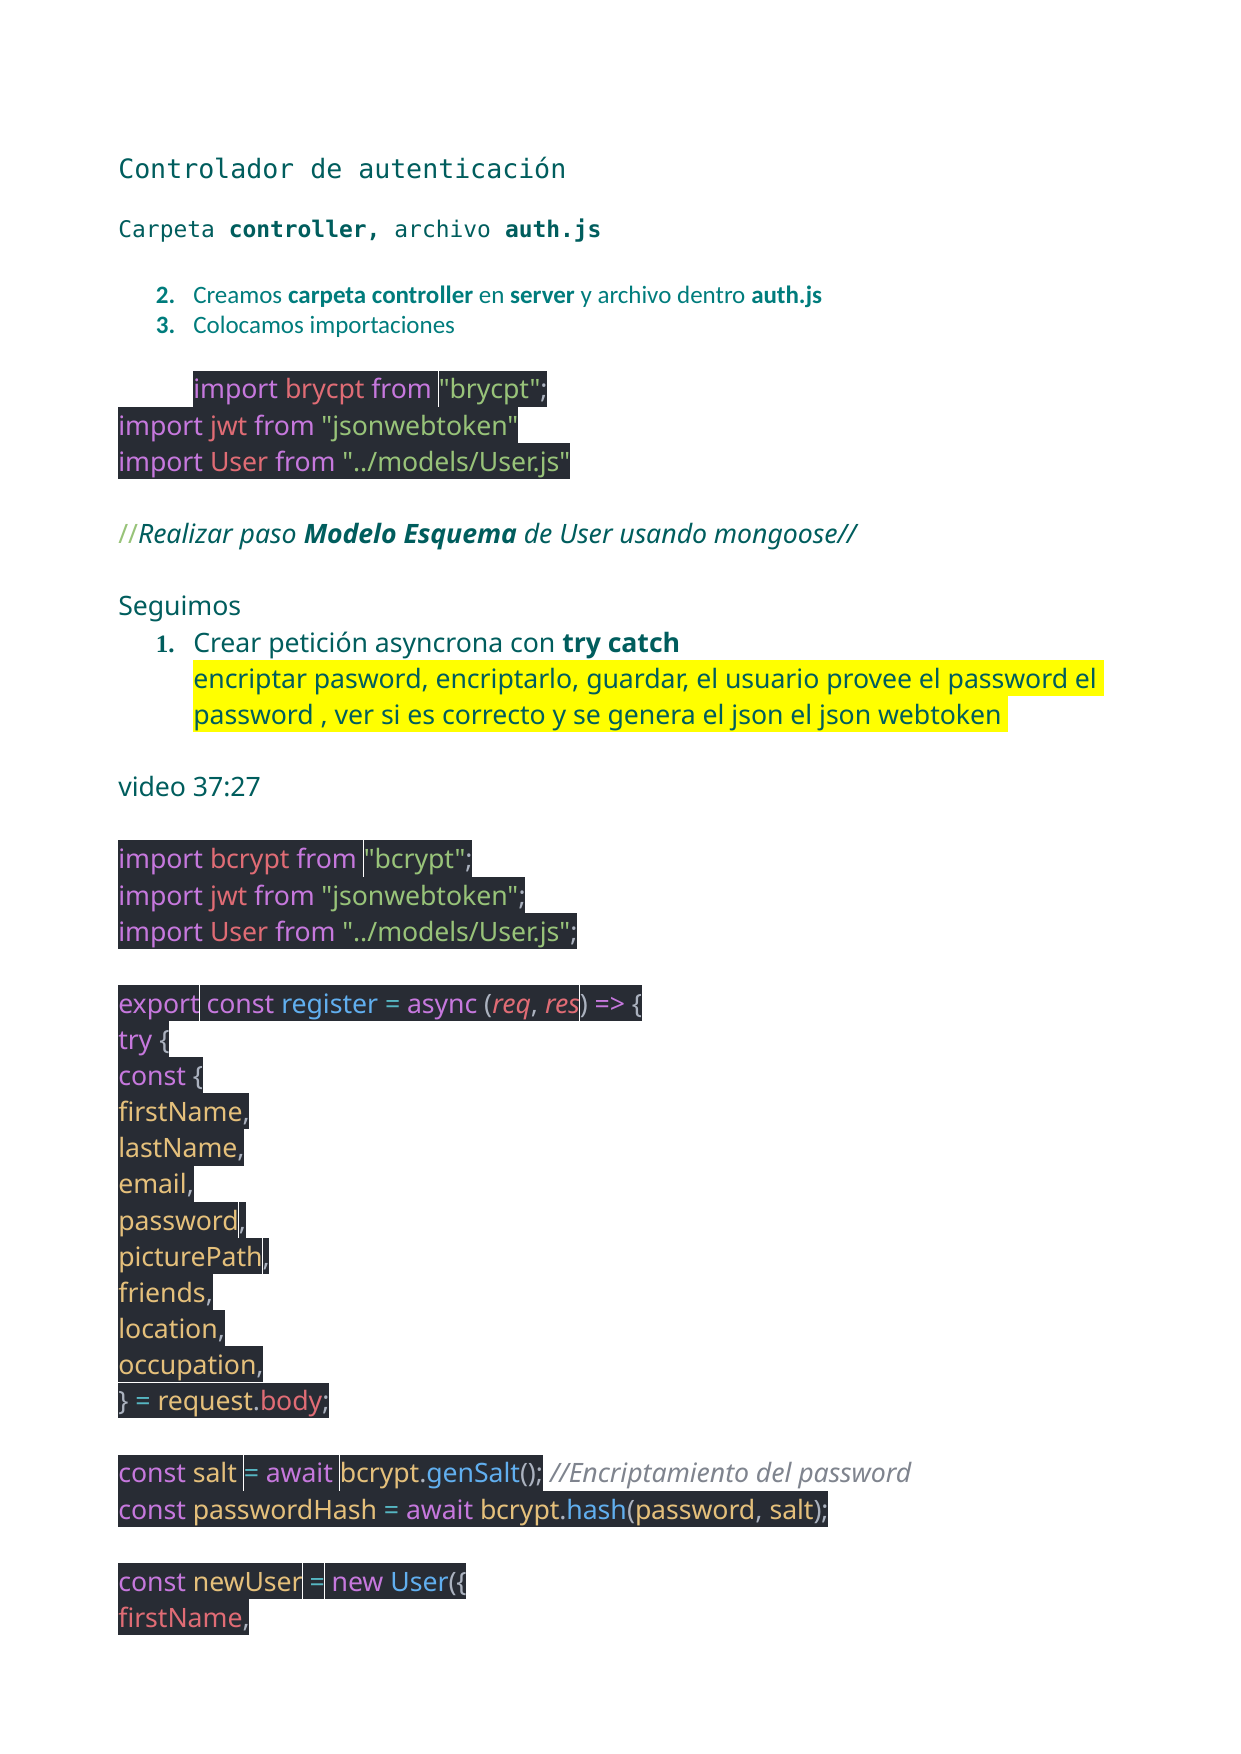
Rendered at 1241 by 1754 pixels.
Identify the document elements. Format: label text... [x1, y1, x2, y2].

text occupation, [118, 1346, 1122, 1382]
text email, [118, 1166, 1122, 1202]
text firstName, [118, 1093, 1122, 1129]
text video 37:27 [118, 768, 1122, 804]
text } = request.body; [118, 1382, 1122, 1418]
text import jwt from "jsonwebtoken"; [118, 877, 1122, 913]
text Controlador de autenticación [118, 154, 1122, 185]
text const { [118, 1057, 1122, 1093]
text Seguimos [118, 587, 1122, 623]
text import bcrypt from "bcrypt"; [118, 840, 1122, 877]
text password, [118, 1202, 1122, 1238]
text export const register = async (req, res) => { [118, 985, 1122, 1021]
list Colocamos importaciones import brycpt from "brycpt"; [156, 309, 1122, 407]
text firstName, [118, 1599, 1122, 1635]
text Carpeta controller, archivo auth.js [118, 216, 1122, 243]
text lastName, [118, 1129, 1122, 1166]
text const newUser = new User({ [118, 1563, 1122, 1599]
text import User from "../models/User.js"; [118, 913, 1122, 949]
list Crear petición asyncrona con try catch encriptar pasword, encriptarlo, guardar, el usuario provee el password el password , ver si es correcto y se genera el json el json webtoken [156, 623, 1122, 732]
text friends, [118, 1274, 1122, 1310]
text import User from "../models/User.js" //Realizar paso Modelo Esquema de User usando mongoose// [118, 443, 1122, 551]
list Creamos carpeta controller en server y archivo dentro auth.js [156, 279, 1122, 309]
text const salt = await bcrypt.genSalt(); //Encriptamiento del password [118, 1454, 1122, 1491]
text const passwordHash = await bcrypt.hash(password, salt); [118, 1491, 1122, 1527]
text picturePath, [118, 1238, 1122, 1274]
text try { [118, 1021, 1122, 1057]
text location, [118, 1310, 1122, 1346]
text import jwt from "jsonwebtoken" [118, 407, 1122, 443]
